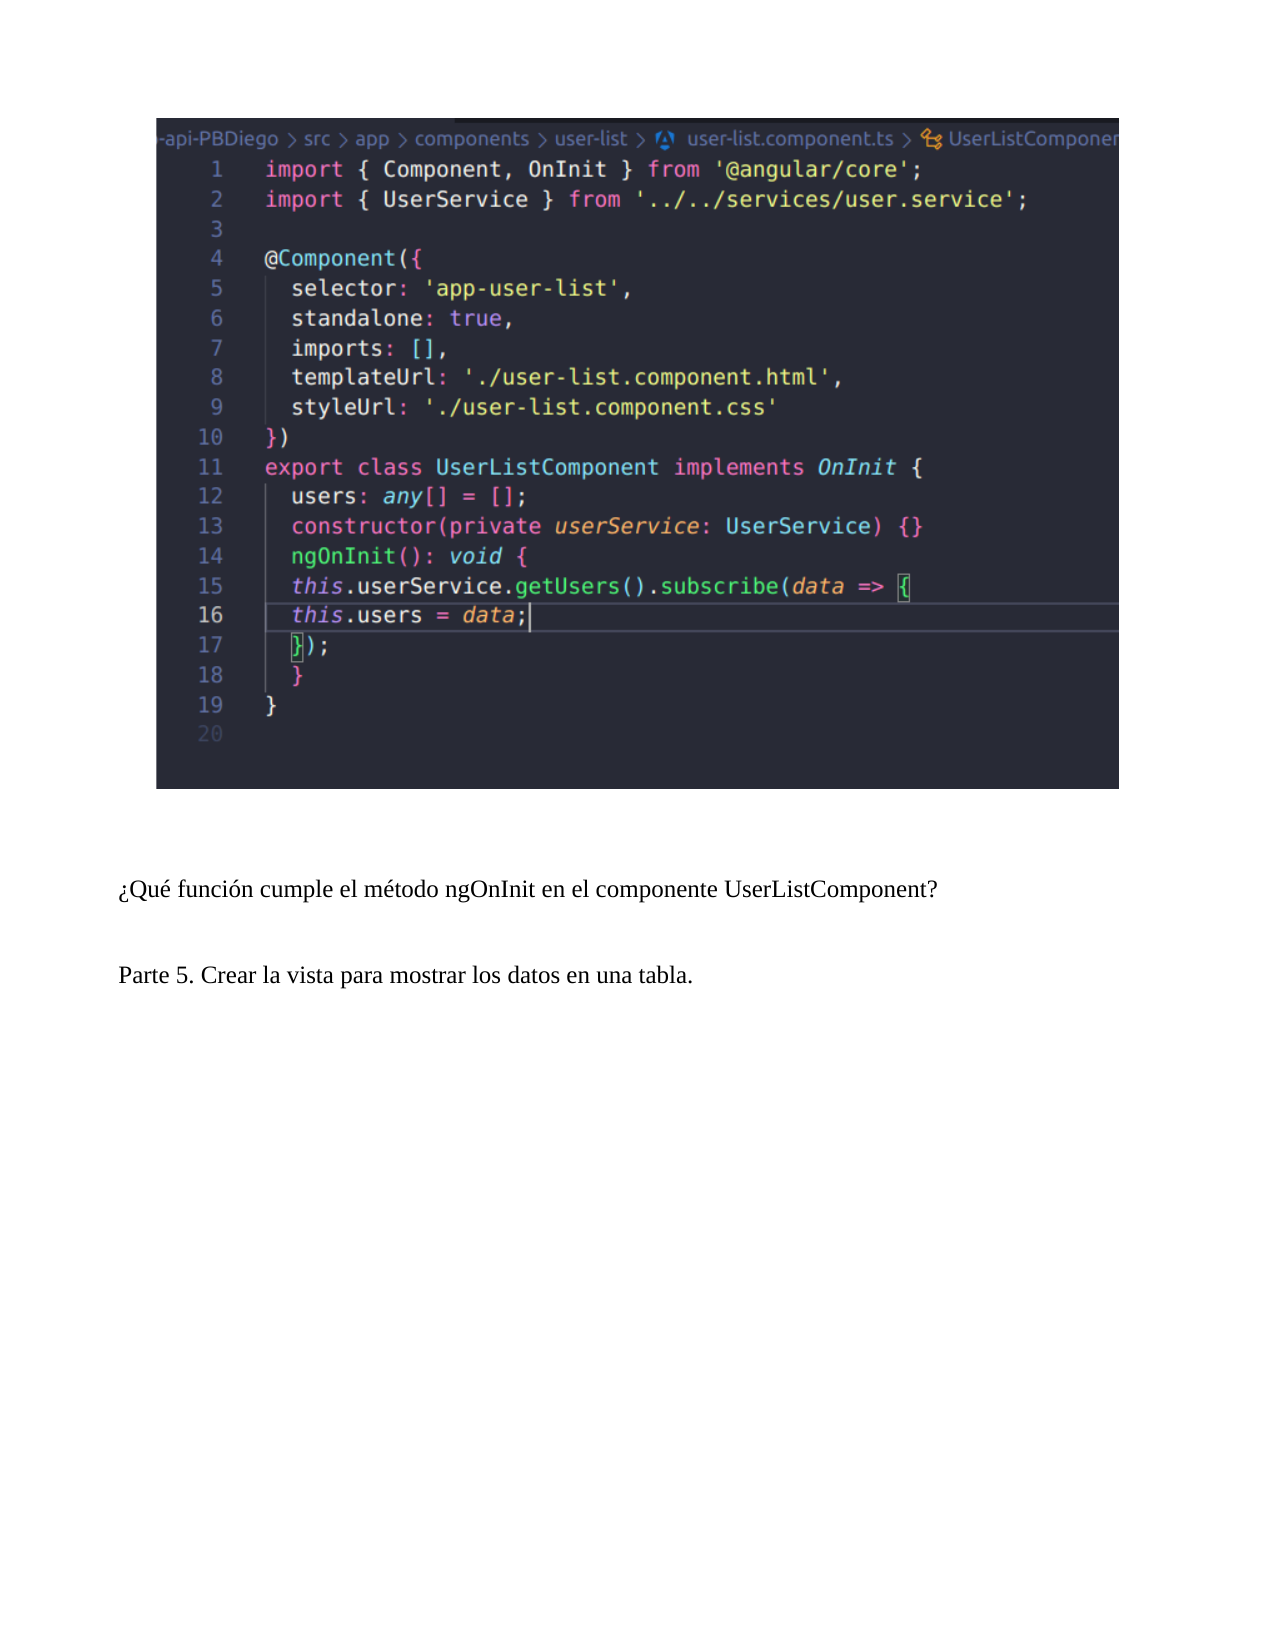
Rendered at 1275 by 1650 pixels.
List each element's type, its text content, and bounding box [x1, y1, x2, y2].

text ¿Qué función cumple el método ngOnInit en el componente UserListComponent? [118, 874, 1157, 903]
text Parte 5. Crear la vista para mostrar los datos en una tabla. [118, 961, 1157, 989]
picture [156, 118, 1119, 789]
